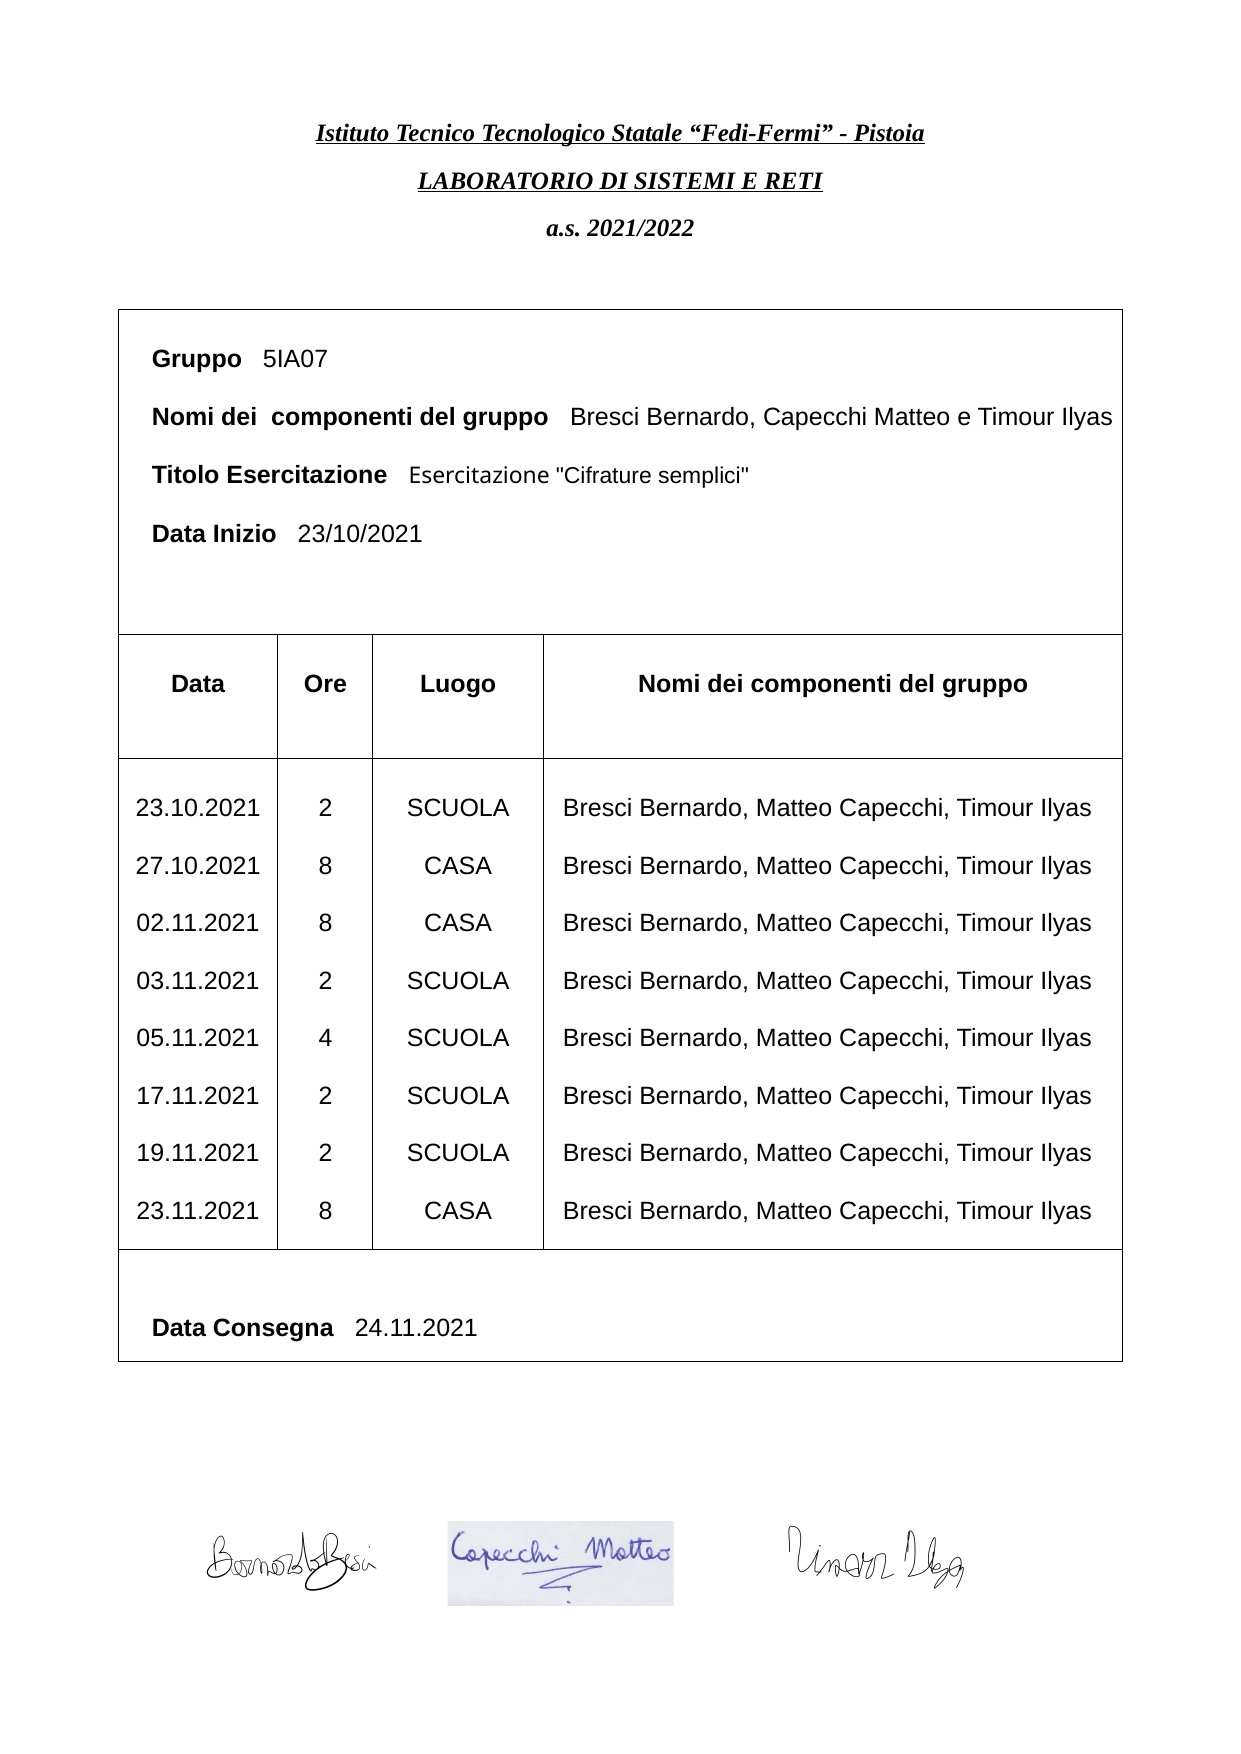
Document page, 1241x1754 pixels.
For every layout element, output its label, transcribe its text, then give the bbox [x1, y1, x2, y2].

table_cell 23.10.2021 27.10.2021 02.11.2021 03.11.2021 05.11.2021 17.11.2021 19.11.2021 23.11.2021 [119, 759, 277, 1249]
picture [200, 1526, 380, 1594]
table_cell Luogo [373, 635, 543, 758]
table_cell 2 8 8 2 4 2 2 8 [278, 759, 372, 1249]
text a.s. 2021/2022 [118, 213, 1122, 242]
table_cell Ore [278, 635, 372, 758]
text LABORATORIO DI SISTEMI E RETI [118, 166, 1122, 194]
picture [774, 1493, 976, 1620]
table_header Gruppo 5IA07 Nomi dei componenti del gruppo Bresci Bernardo, Capecchi Matteo e Timour Ilyas Titolo Esercitazione Esercitazione "Cifrature semplici" Data Inizio 23/10/2021 [119, 310, 1122, 633]
table_cell Bresci Bernardo, Matteo Capecchi, Timour Ilyas Bresci Bernardo, Matteo Capecchi, Timour Ilyas Bresci Bernardo, Matteo Capecchi, Timour Ilyas Bresci Bernardo, Matteo Capecchi, Timour Ilyas Bresci Bernardo, Matteo Capecchi, Timour Ilyas Bresci Bernardo, Matteo Capecchi, Timour Ilyas Bresci Bernardo, Matteo Capecchi, Timour Ilyas Bresci Bernardo, Matteo Capecchi, Timour Ilyas [544, 759, 1122, 1249]
table_cell Data Consegna 24.11.2021 [119, 1250, 1122, 1361]
table_cell SCUOLA CASA CASA SCUOLA SCUOLA SCUOLA SCUOLA CASA [373, 759, 543, 1249]
table_cell Data [119, 635, 277, 758]
text Istituto Tecnico Tecnologico Statale “Fedi-Fermi” - Pistoia [118, 118, 1122, 147]
picture [447, 1521, 674, 1606]
table_cell Nomi dei componenti del gruppo [544, 635, 1122, 758]
